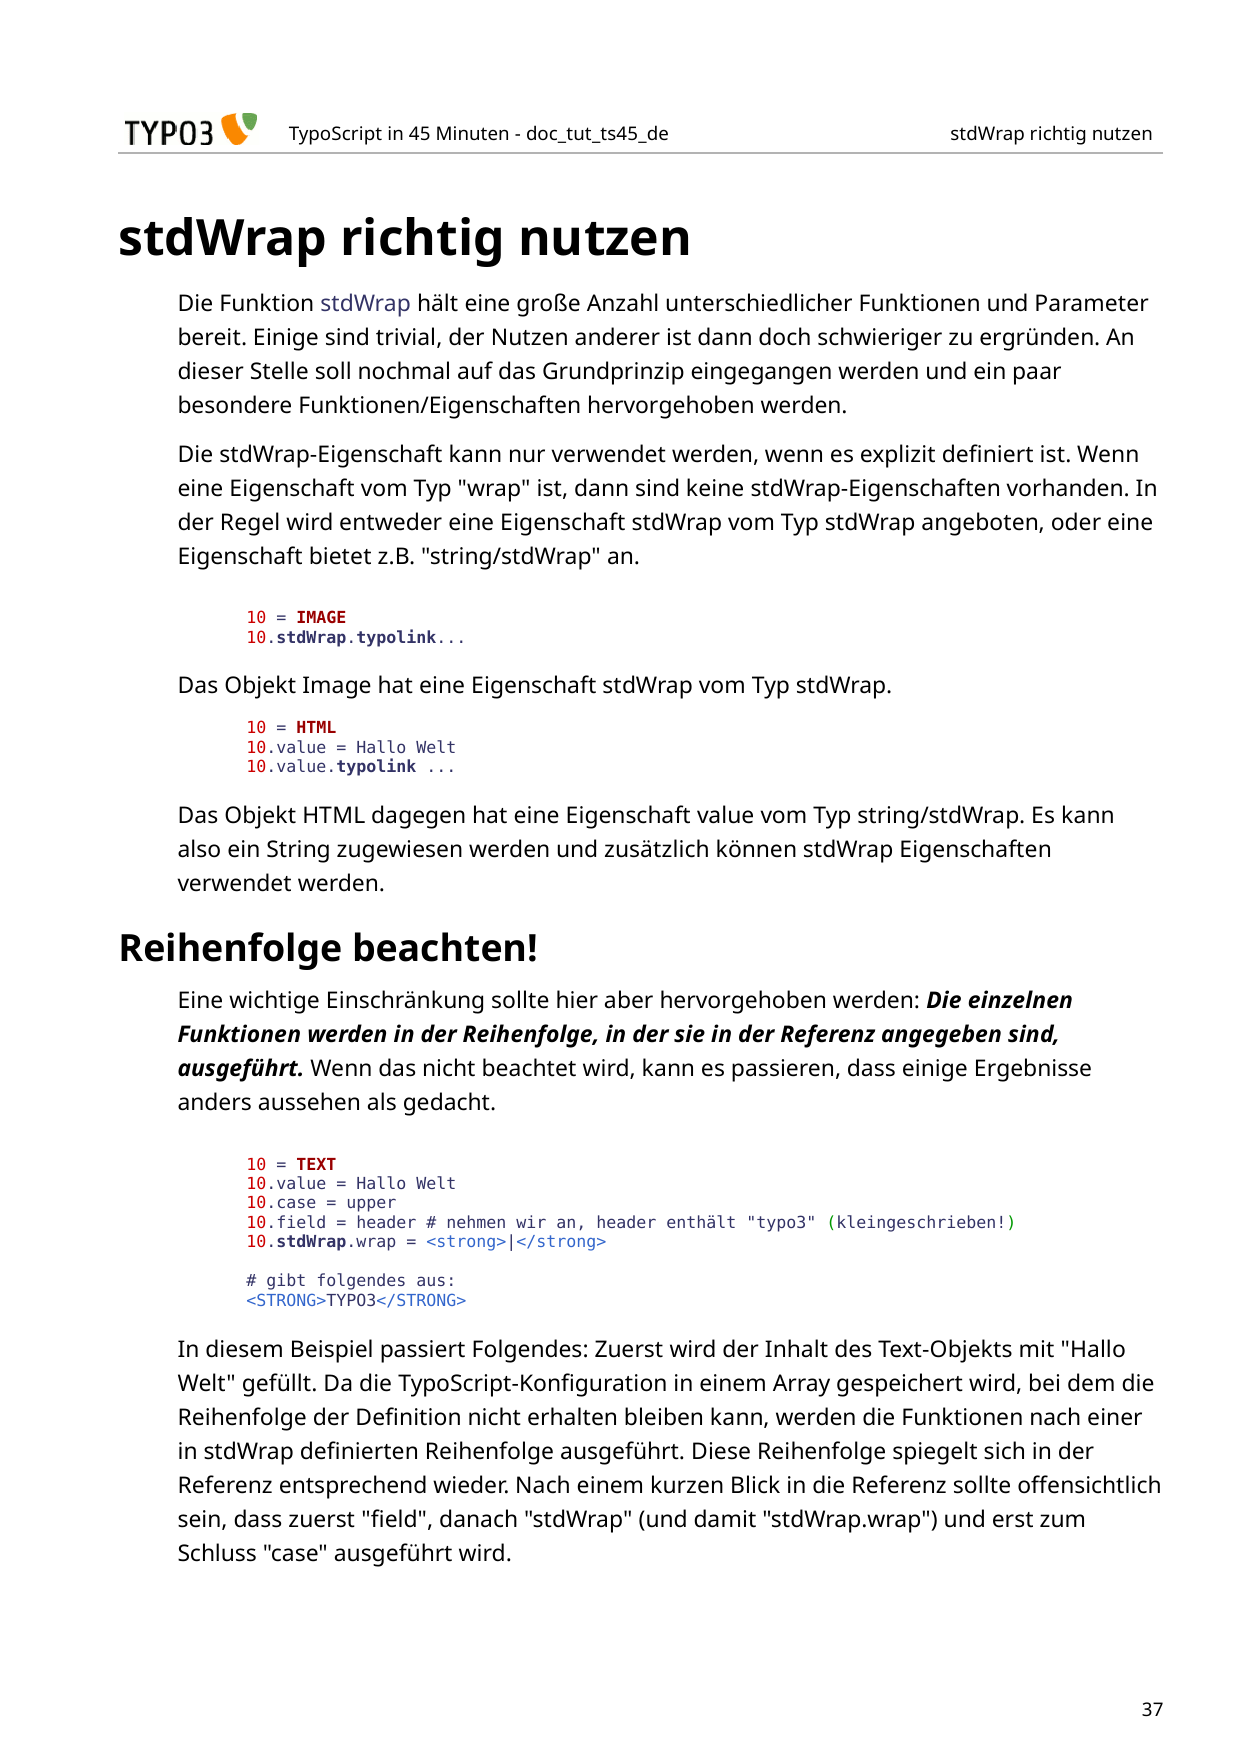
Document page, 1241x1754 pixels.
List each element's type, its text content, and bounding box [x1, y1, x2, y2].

text 10 = HTML [236, 718, 1163, 738]
text Das Objekt Image hat eine Eigenschaft stdWrap vom Typ stdWrap. [177, 669, 1163, 700]
text Die stdWrap-Eigenschaft kann nur verwendet werden, wenn es explizit definiert ist. Wenn eine Eigenschaft vom Typ "wrap" ist, dann sind keine stdWrap-Eigenschaften vorhanden. In der Regel wird entweder eine Eigenschaft stdWrap vom Typ stdWrap angeboten, oder eine Eigenschaft bietet z.B. "string/stdWrap" an. [177, 438, 1163, 571]
text 10.case = upper [236, 1193, 1163, 1213]
text Eine wichtige Einschränkung sollte hier aber hervorgehoben werden: Die einzelnen Funktionen werden in der Reihenfolge, in der sie in der Referenz angegeben sind, ausgeführt. Wenn das nicht beachtet wird, kann es passieren, dass einige Ergebnisse anders aussehen als gedacht. [177, 984, 1163, 1117]
text <STRONG>TYPO3</STRONG> [236, 1291, 1163, 1310]
text 10.value.typolink ... [236, 757, 1163, 777]
subtitle stdWrap richtig nutzen [118, 202, 1163, 269]
text Die Funktion stdWrap hält eine große Anzahl unterschiedlicher Funktionen und Parameter bereit. Einige sind trivial, der Nutzen anderer ist dann doch schwieriger zu ergründen. An dieser Stelle soll nochmal auf das Grundprinzip eingegangen werden und ein paar besondere Funktionen/Eigenschaften hervorgehoben werden. [177, 287, 1163, 420]
text # gibt folgendes aus: [236, 1271, 1163, 1291]
text 10.field = header # nehmen wir an, header enthält "typo3" (kleingeschrieben!) [236, 1213, 1163, 1232]
text 10.stdWrap.wrap = <strong>|</strong> [236, 1232, 1163, 1252]
picture [124, 112, 260, 145]
text 10.stdWrap.typolink... [236, 627, 1163, 647]
text Das Objekt HTML dagegen hat eine Eigenschaft value vom Typ string/stdWrap. Es kann also ein String zugewiesen werden und zusätzlich können stdWrap Eigenschaften verwendet werden. [177, 799, 1163, 898]
subtitle Reihenfolge beachten! [118, 922, 1163, 973]
text 10.value = Hallo Welt [236, 1174, 1163, 1193]
text 10 = TEXT [236, 1154, 1163, 1174]
text 10 = IMAGE [236, 608, 1163, 627]
text In diesem Beispiel passiert Folgendes: Zuerst wird der Inhalt des Text-Objekts mit "Hallo Welt" gefüllt. Da die TypoScript-Konfiguration in einem Array gespeichert wird, bei dem die Reihenfolge der Definition nicht erhalten bleiben kann, werden die Funktionen nach einer in stdWrap definierten Reihenfolge ausgeführt. Diese Reihenfolge spiegelt sich in der Referenz entsprechend wieder. Nach einem kurzen Blick in die Referenz sollte offensichtlich sein, dass zuerst "field", danach "stdWrap" (und damit "stdWrap.wrap") und erst zum Schluss "case" ausgeführt wird. [177, 1333, 1163, 1567]
text 10.value = Hallo Welt [236, 738, 1163, 757]
